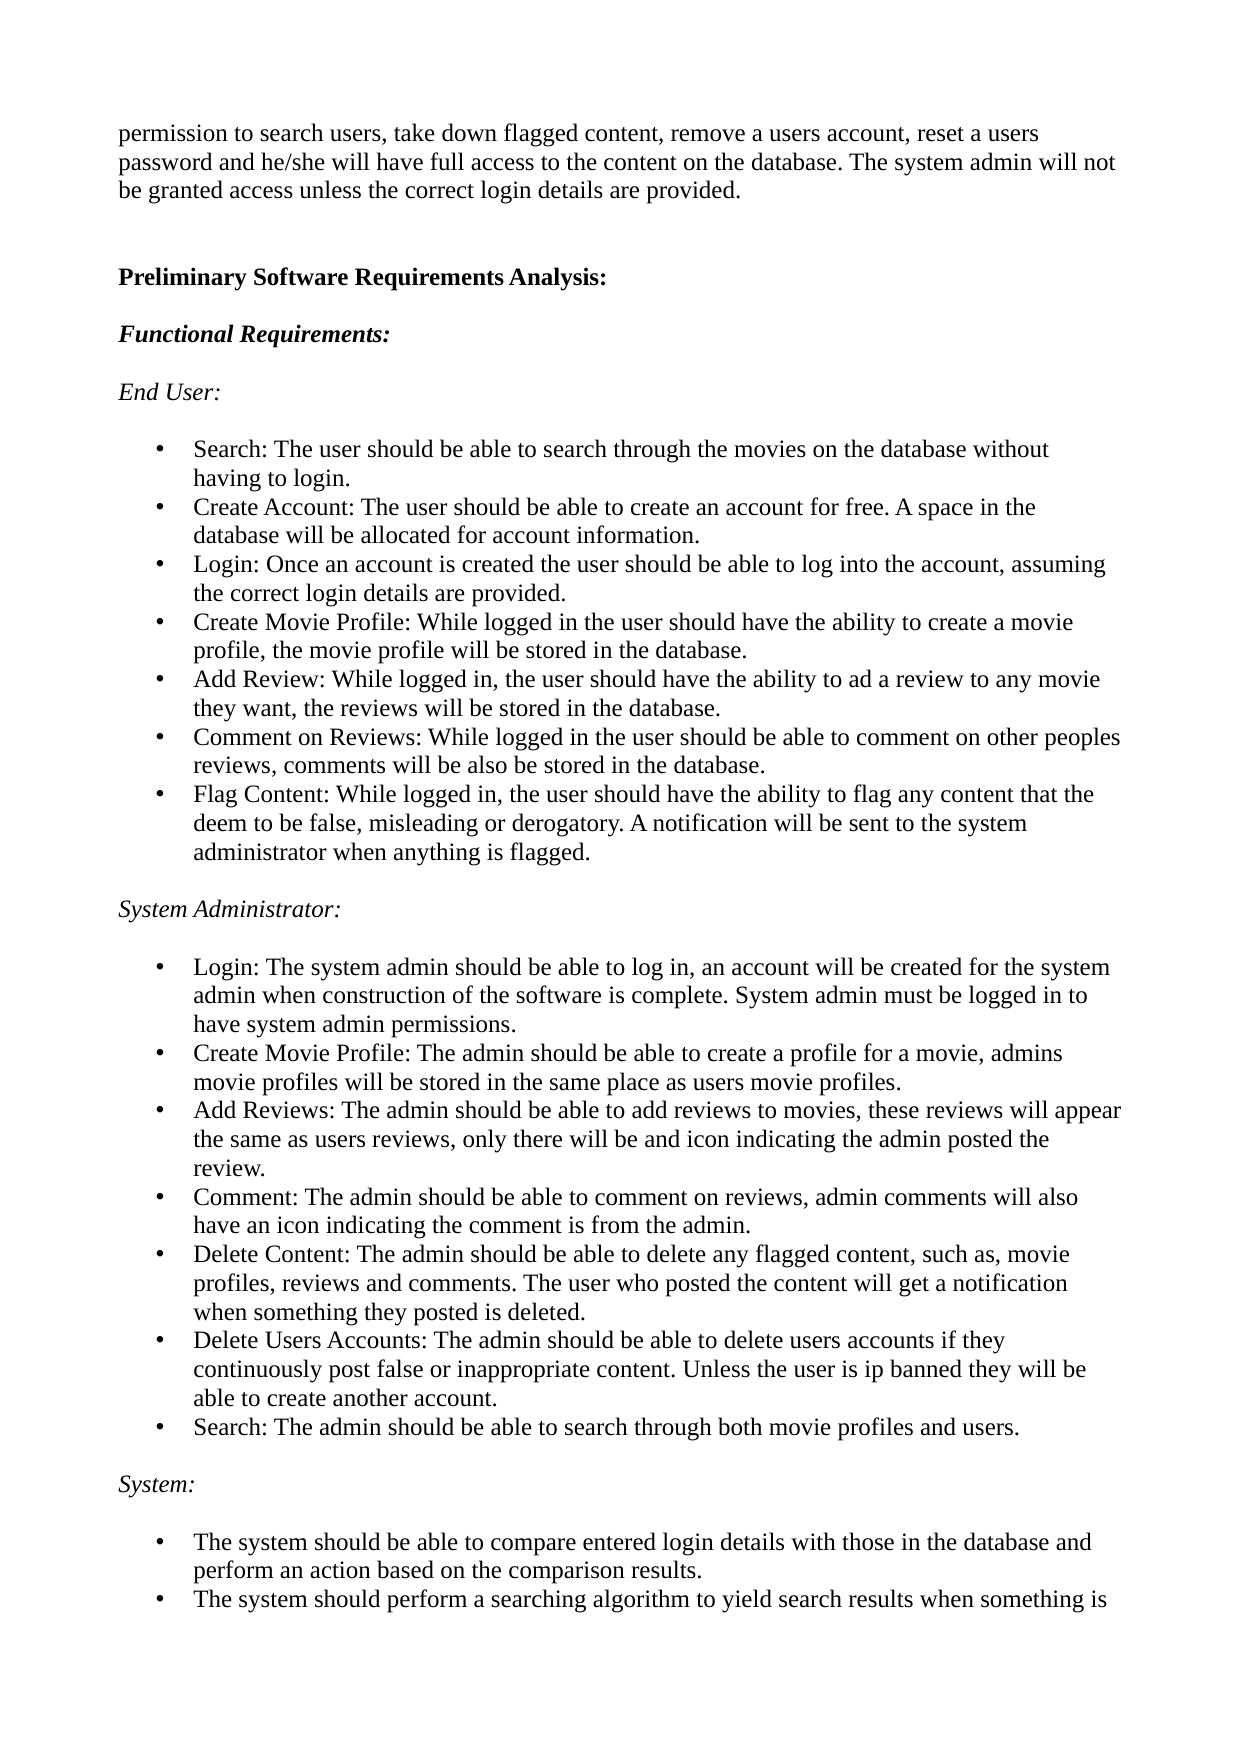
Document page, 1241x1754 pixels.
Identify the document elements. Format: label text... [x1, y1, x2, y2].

list Search: The admin should be able to search through both movie profiles and users. [156, 1412, 1122, 1441]
text permission to search users, take down flagged content, remove a users account, reset a users password and he/she will have full access to the content on the database. The system admin will not be granted access unless the correct login details are provided. [118, 118, 1122, 204]
list The system should be able to compare entered login details with those in the database and perform an action based on the comparison results. [156, 1527, 1122, 1584]
list Add Review: While logged in, the user should have the ability to ad a review to any movie they want, the reviews will be stored in the database. [156, 664, 1122, 722]
list Flag Content: While logged in, the user should have the ability to flag any content that the deem to be false, misleading or derogatory. A notification will be sent to the system administrator when anything is flagged. [156, 779, 1122, 866]
list The system should perform a searching algorithm to yield search results when something is [156, 1584, 1122, 1613]
list Create Account: The user should be able to create an account for free. A space in the database will be allocated for account information. [156, 492, 1122, 549]
list Login: The system admin should be able to log in, an account will be created for the system admin when construction of the software is complete. System admin must be logged in to have system admin permissions. [156, 952, 1122, 1038]
list Comment: The admin should be able to comment on reviews, admin comments will also have an icon indicating the comment is from the admin. [156, 1182, 1122, 1239]
list Add Reviews: The admin should be able to add reviews to movies, these reviews will appear the same as users reviews, only there will be and icon indicating the admin posted the review. [156, 1096, 1122, 1182]
text Functional Requirements: [118, 319, 1122, 348]
list Create Movie Profile: While logged in the user should have the ability to create a movie profile, the movie profile will be stored in the database. [156, 607, 1122, 664]
text System: [118, 1469, 1122, 1498]
list Create Movie Profile: The admin should be able to create a profile for a movie, admins movie profiles will be stored in the same place as users movie profiles. [156, 1038, 1122, 1096]
text System Administrator: [118, 894, 1122, 923]
text Preliminary Software Requirements Analysis: [118, 262, 1122, 291]
list Delete Content: The admin should be able to delete any flagged content, such as, movie profiles, reviews and comments. The user who posted the content will get a notification when something they posted is deleted. [156, 1239, 1122, 1326]
list Comment on Reviews: While logged in the user should be able to comment on other peoples reviews, comments will be also be stored in the database. [156, 722, 1122, 779]
text End User: [118, 377, 1122, 406]
list Search: The user should be able to search through the movies on the database without having to login. [156, 434, 1122, 492]
list Delete Users Accounts: The admin should be able to delete users accounts if they continuously post false or inappropriate content. Unless the user is ip banned they will be able to create another account. [156, 1326, 1122, 1412]
list Login: Once an account is created the user should be able to log into the account, assuming the correct login details are provided. [156, 549, 1122, 607]
